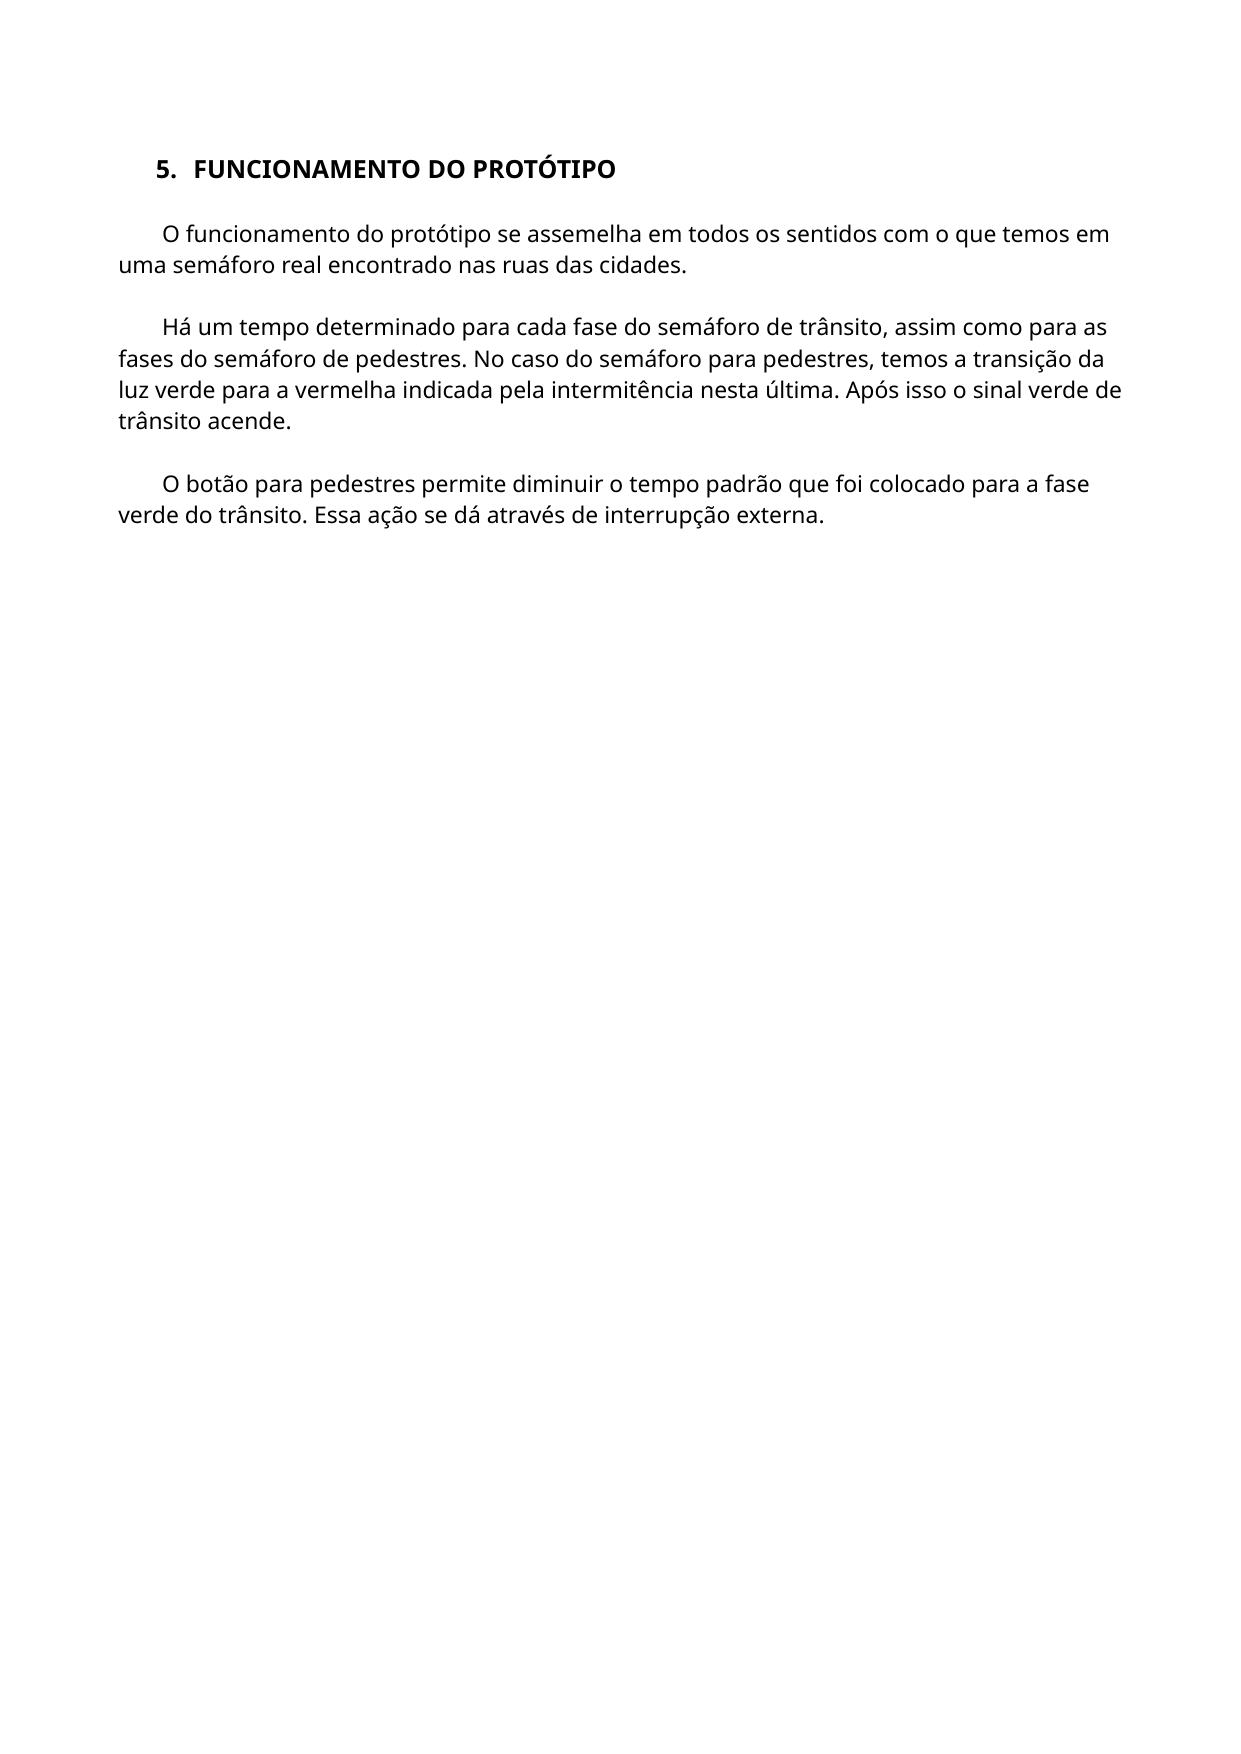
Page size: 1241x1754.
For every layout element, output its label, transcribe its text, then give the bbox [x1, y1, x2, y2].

text O botão para pedestres permite diminuir o tempo padrão que foi colocado para a fase verde do trânsito. Essa ação se dá através de interrupção externa. [118, 467, 1123, 530]
text O funcionamento do protótipo se assemelha em todos os sentidos com o que temos em uma semáforo real encontrado nas ruas das cidades. [118, 217, 1123, 280]
text Há um tempo determinado para cada fase do semáforo de trânsito, assim como para as fases do semáforo de pedestres. No caso do semáforo para pedestres, temos a transição da luz verde para a vermelha indicada pela intermitência nesta última. Após isso o sinal verde de trânsito acende. [118, 311, 1123, 436]
list FUNCIONAMENTO DO PROTÓTIPO [156, 152, 1123, 186]
